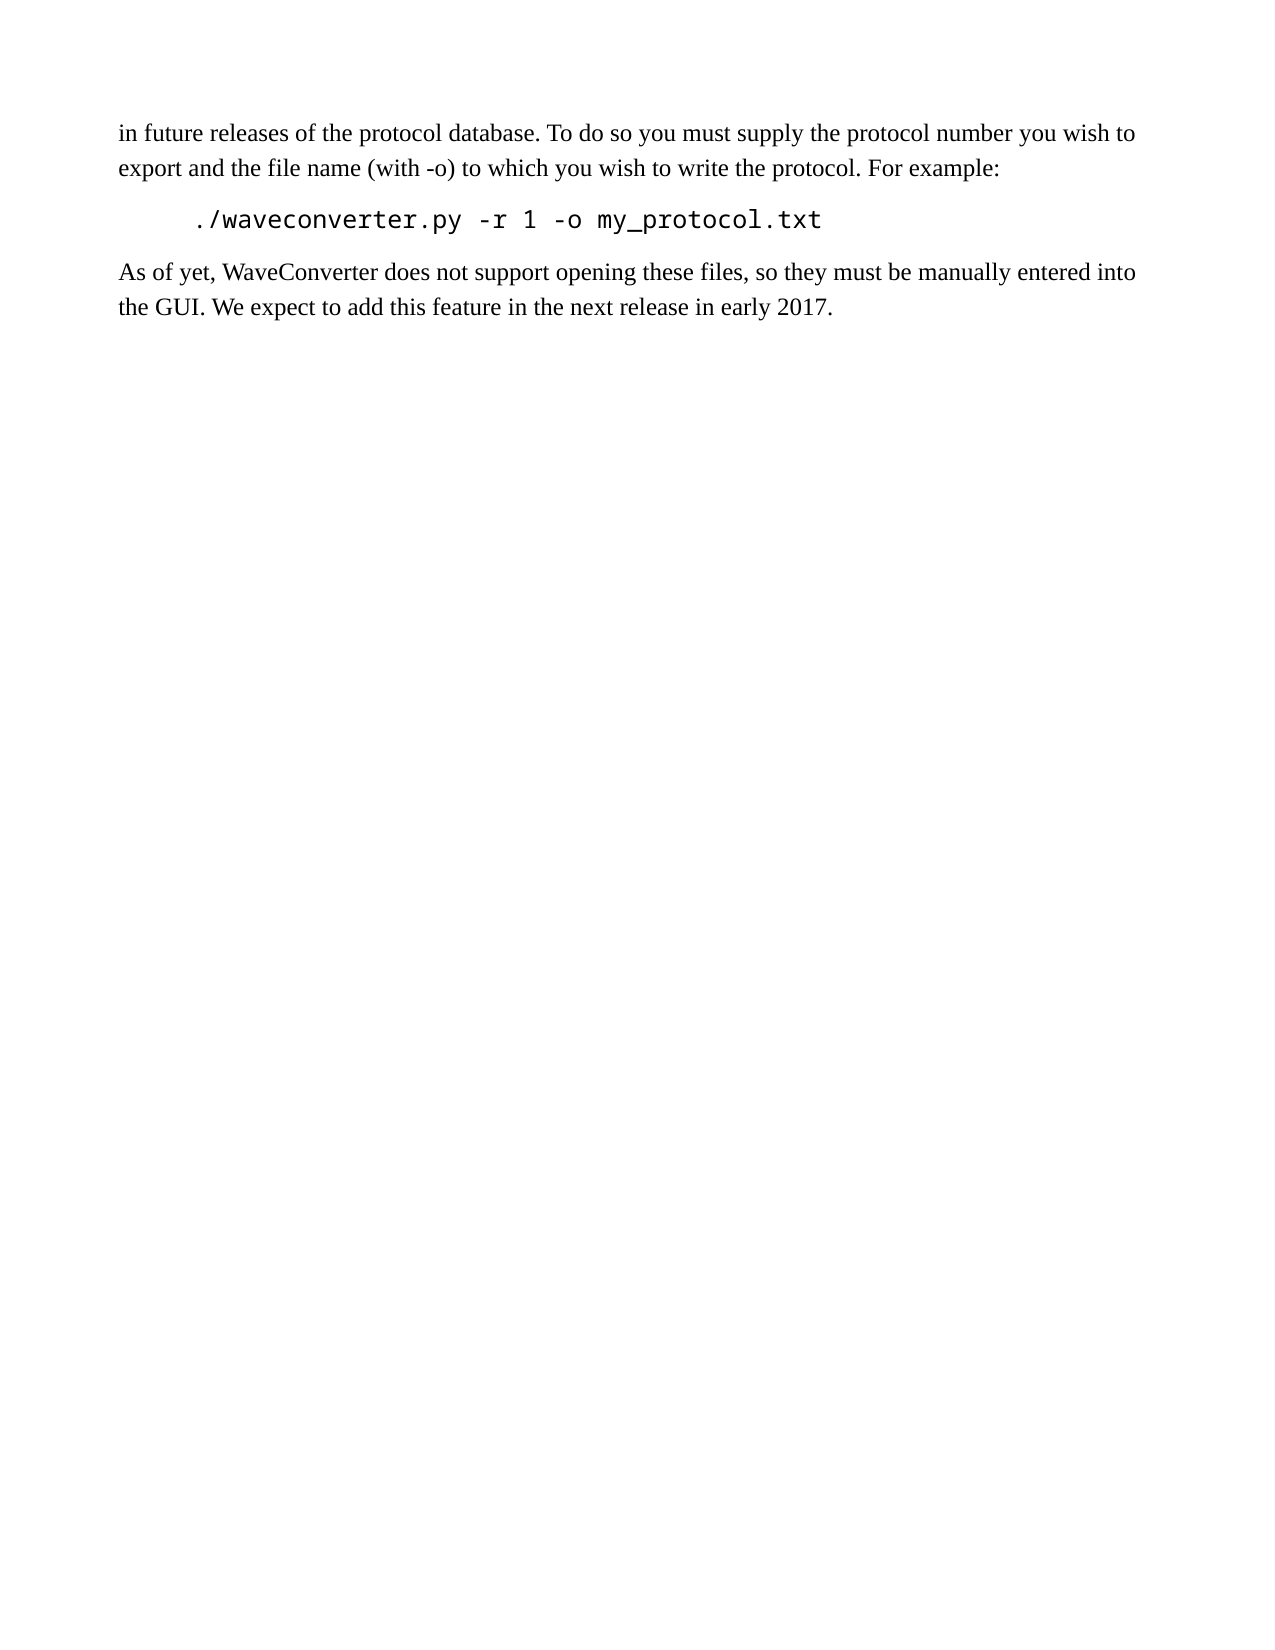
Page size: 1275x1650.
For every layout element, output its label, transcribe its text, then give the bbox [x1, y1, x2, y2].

text in future releases of the protocol database. To do so you must supply the protocol number you wish to export and the file name (with -o) to which you wish to write the protocol. For example: [118, 118, 1157, 181]
text ./waveconverter.py -r 1 -o my_protocol.txt [118, 202, 1157, 236]
text As of yet, WaveConverter does not support opening these files, so they must be manually entered into the GUI. We expect to add this feature in the next release in early 2017. [118, 257, 1157, 320]
